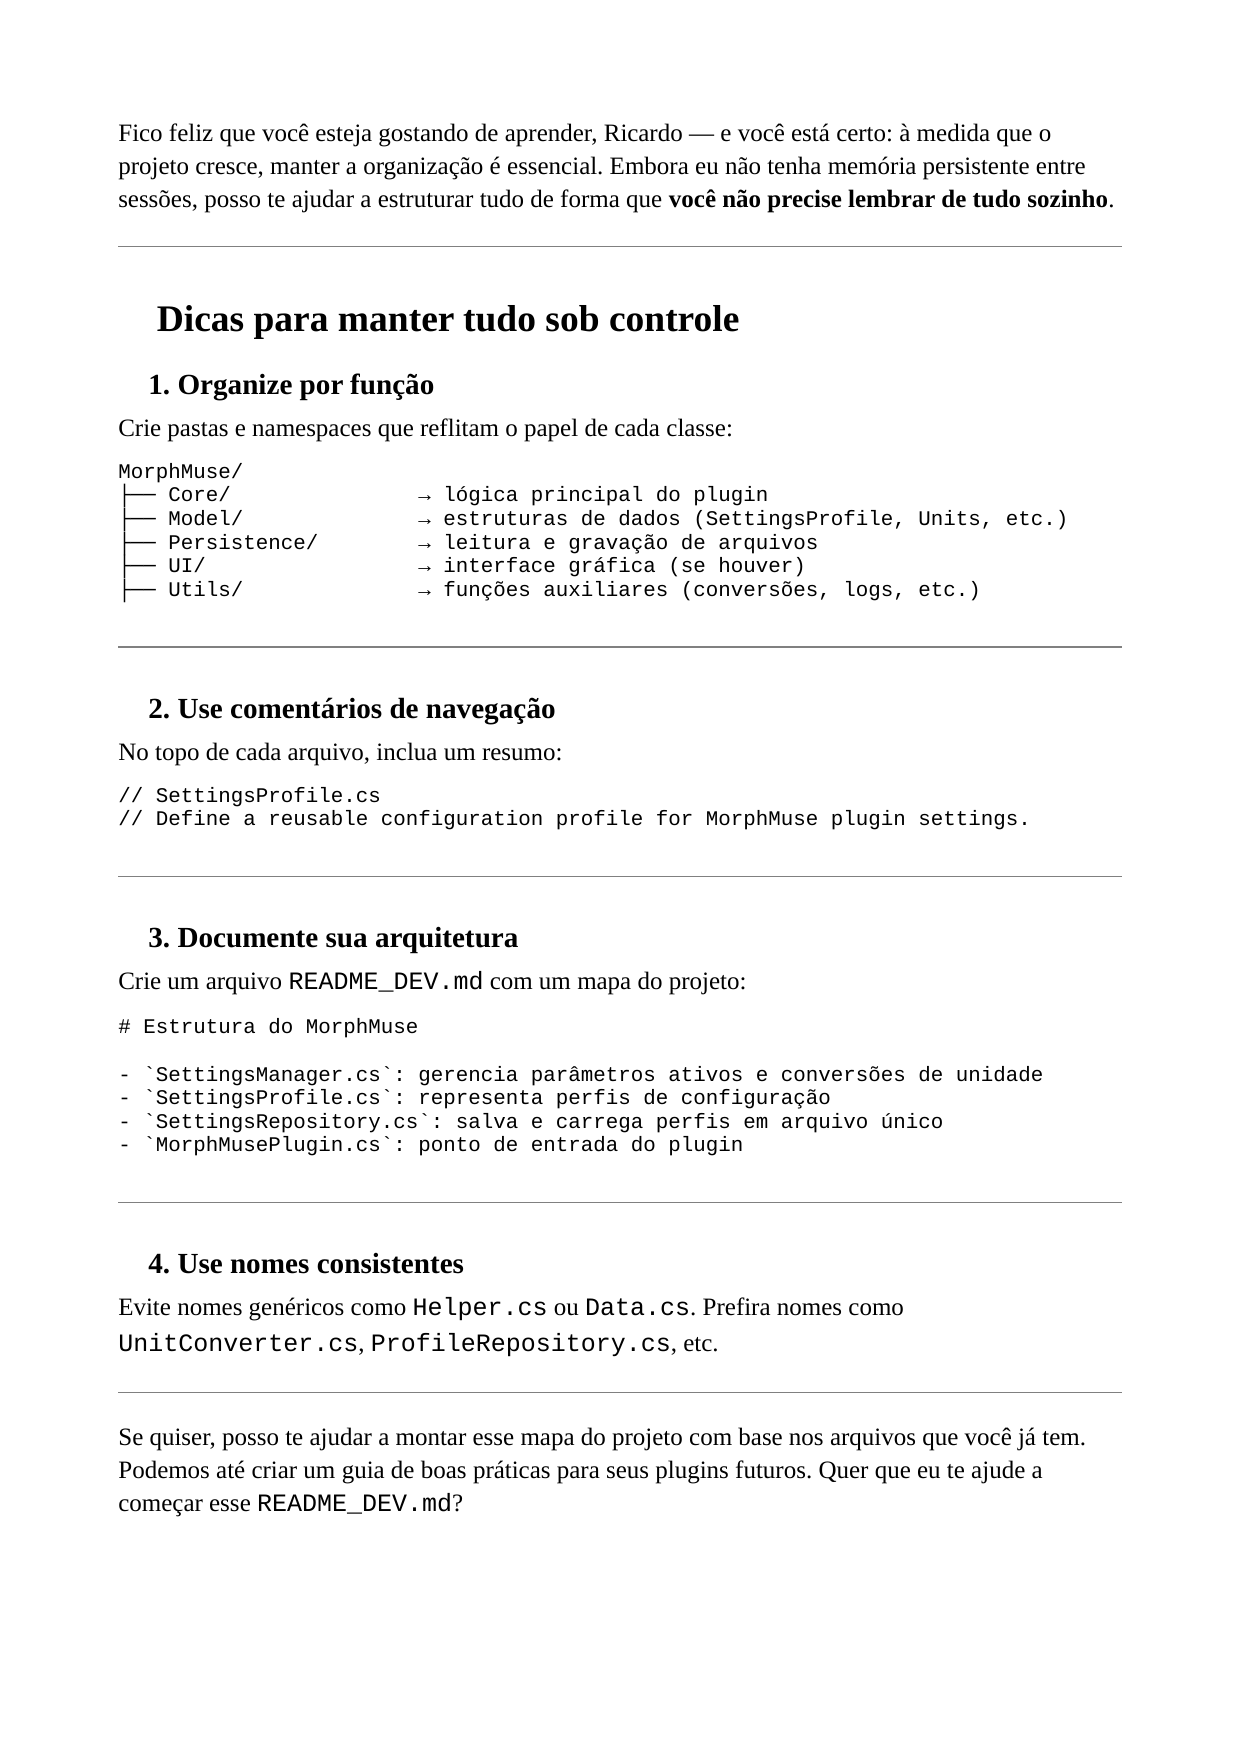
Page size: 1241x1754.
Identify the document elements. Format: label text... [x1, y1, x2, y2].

subtitle ✅ 3. Documente sua arquitetura [118, 920, 1122, 954]
text // Define a reusable configuration profile for MorphMuse plugin settings. [118, 808, 1122, 832]
subtitle 🧩 Dicas para manter tudo sob controle [118, 297, 1122, 340]
text Crie pastas e namespaces que reflitam o papel de cada classe: [118, 413, 1122, 442]
text Crie um arquivo README_DEV.md com um mapa do projeto: [118, 966, 1122, 997]
text ├── Persistence/ → leitura e gravação de arquivos [125, 532, 1122, 555]
text MorphMuse/ [118, 461, 1122, 484]
text - `SettingsManager.cs`: gerencia parâmetros ativos e conversões de unidade [118, 1063, 1122, 1087]
text // SettingsProfile.cs [118, 784, 1122, 808]
text Fico feliz que você esteja gostando de aprender, Ricardo — e você está certo: à medida que o projeto cresce, manter a organização é essencial. Embora eu não tenha memória persistente entre sessões, posso te ajudar a estruturar tudo de forma que você não precise lembrar de tudo sozinho. [118, 118, 1122, 213]
text ├── Utils/ → funções auxiliares (conversões, logs, etc.) [118, 579, 1122, 603]
subtitle ✅ 1. Organize por função [118, 367, 1122, 401]
text - `MorphMusePlugin.cs`: ponto de entrada do plugin [118, 1134, 1122, 1158]
text ├── Model/ → estruturas de dados (SettingsProfile, Units, etc.) [118, 508, 1122, 532]
text ├── Core/ → lógica principal do plugin [118, 484, 1122, 508]
text ├── UI/ → interface gráfica (se houver) [118, 555, 1122, 579]
text Evite nomes genéricos como Helper.cs ou Data.cs. Prefira nomes como UnitConverter.cs, ProfileRepository.cs, etc. [118, 1292, 1122, 1358]
text - `SettingsRepository.cs`: salva e carrega perfis em arquivo único [118, 1111, 1122, 1134]
text No topo de cada arquivo, inclua um resumo: [118, 737, 1122, 766]
subtitle ✅ 2. Use comentários de navegação [118, 691, 1122, 724]
text Se quiser, posso te ajudar a montar esse mapa do projeto com base nos arquivos que você já tem. Podemos até criar um guia de boas práticas para seus plugins futuros. Quer que eu te ajude a começar esse README_DEV.md? [118, 1422, 1122, 1519]
subtitle ✅ 4. Use nomes consistentes [118, 1246, 1122, 1280]
text # Estrutura do MorphMuse [118, 1016, 1122, 1040]
text - `SettingsProfile.cs`: representa perfis de configuração [118, 1087, 1122, 1111]
